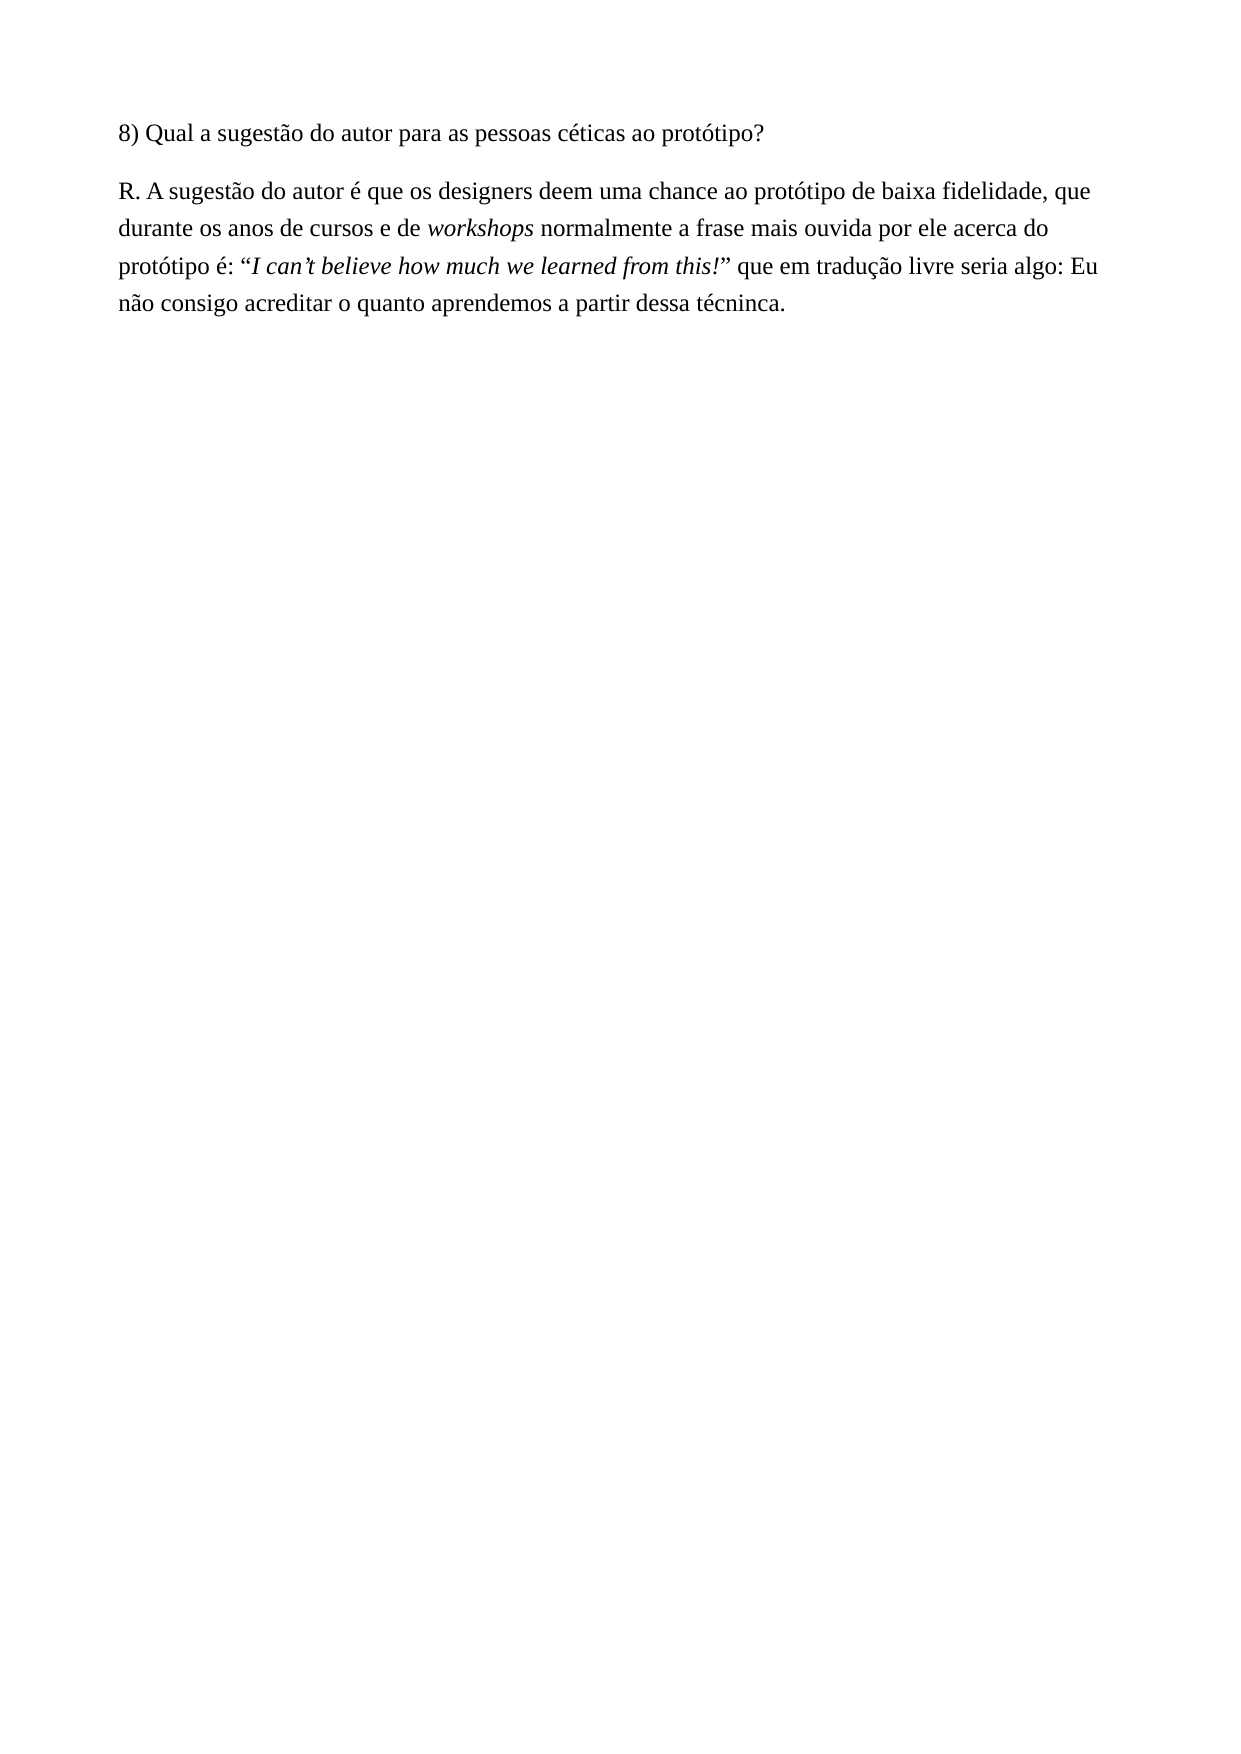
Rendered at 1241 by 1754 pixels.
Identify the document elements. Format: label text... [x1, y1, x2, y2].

text R. A sugestão do autor é que os designers deem uma chance ao protótipo de baixa fidelidade, que durante os anos de cursos e de workshops normalmente a frase mais ouvida por ele acerca do protótipo é: “I can’t believe how much we learned from this!” que em tradução livre seria algo: Eu não consigo acreditar o quanto aprendemos a partir dessa técninca. [118, 167, 1122, 317]
text 8) Qual a sugestão do autor para as pessoas céticas ao protótipo? [118, 118, 1122, 147]
